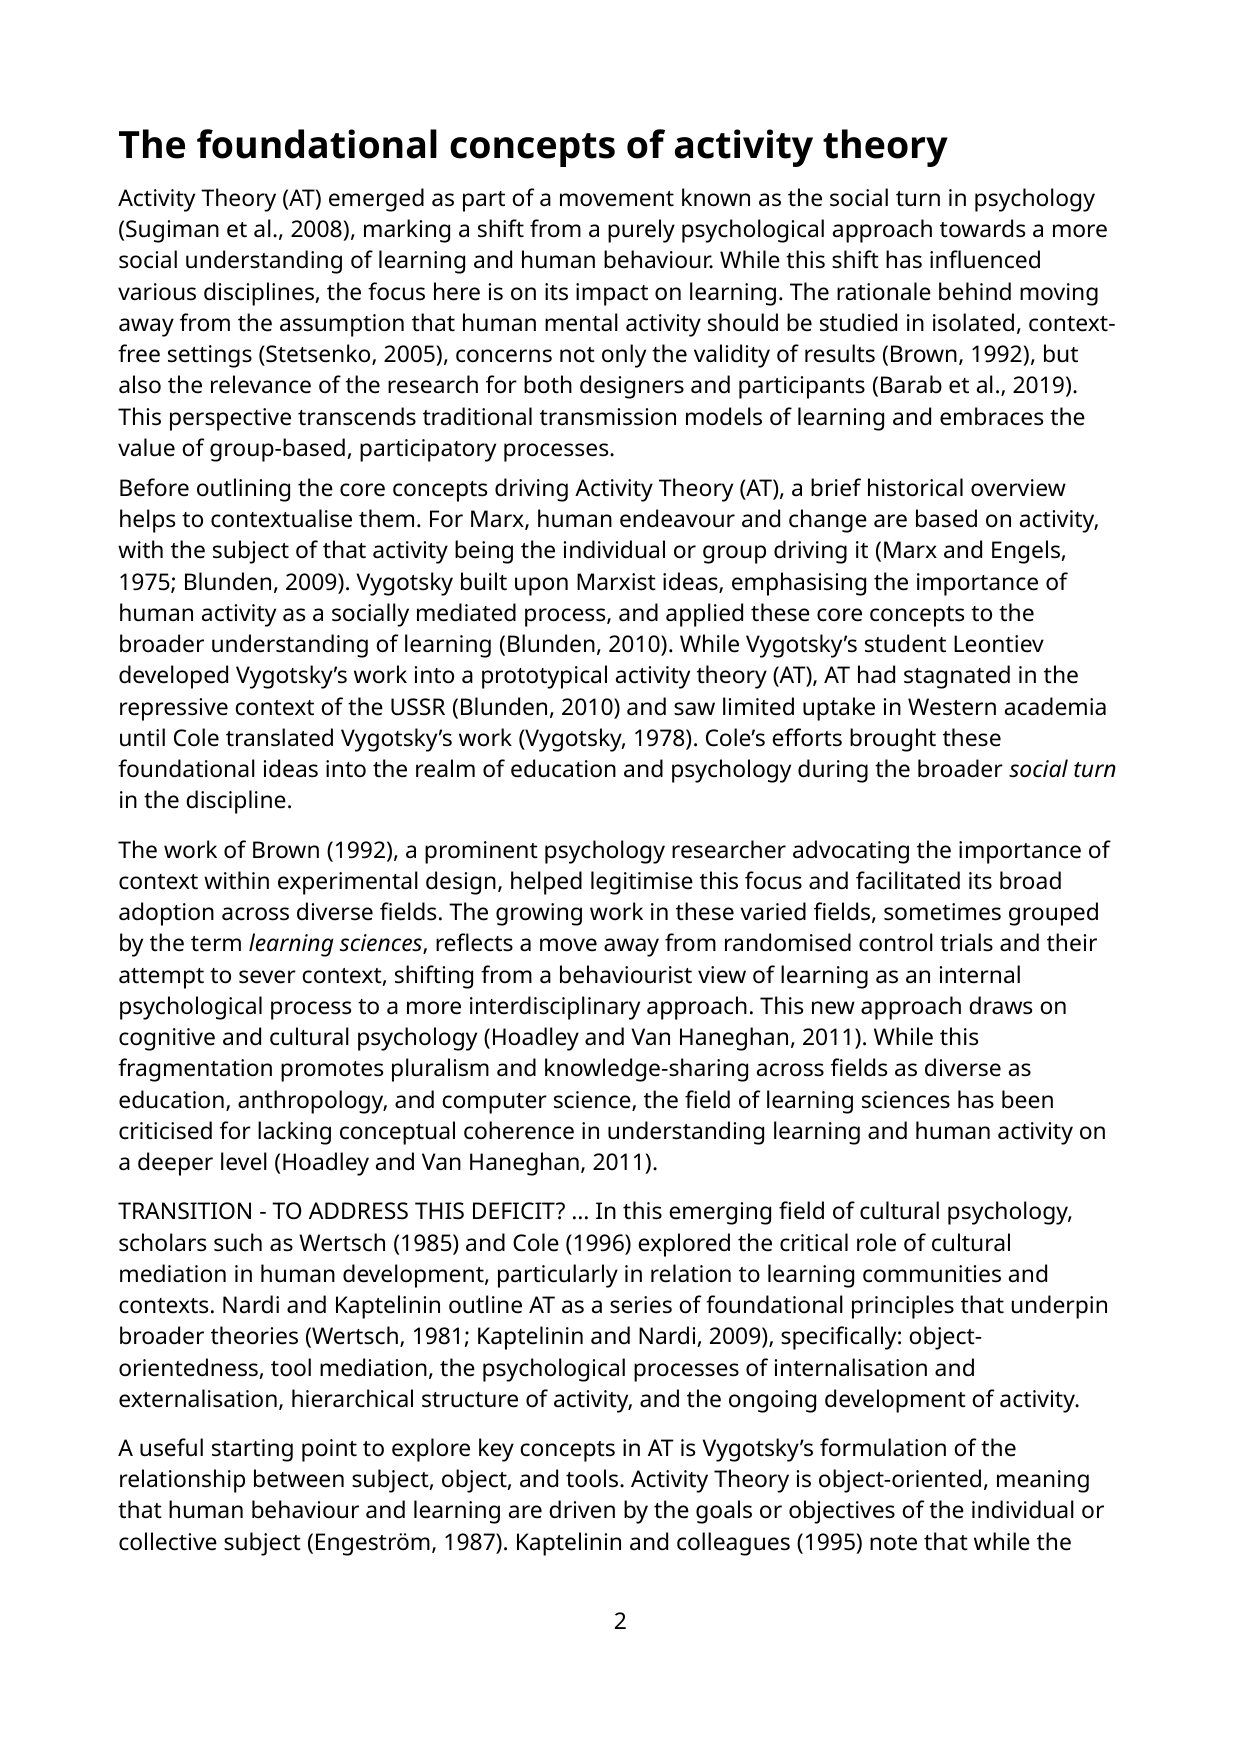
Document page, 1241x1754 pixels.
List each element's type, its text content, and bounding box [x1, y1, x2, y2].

text Activity Theory (AT) emerged as part of a movement known as the social turn in psychology (Sugiman et al., 2008), marking a shift from a purely psychological approach towards a more social understanding of learning and human behaviour. While this shift has influenced various disciplines, the focus here is on its impact on learning. The rationale behind moving away from the assumption that human mental activity should be studied in isolated, context-free settings (Stetsenko, 2005), concerns not only the validity of results (Brown, 1992), but also the relevance of the research for both designers and participants (Barab et al., 2019). This perspective transcends traditional transmission models of learning and embraces the value of group-based, participatory processes. [118, 182, 1122, 463]
text TRANSITION - TO ADDRESS THIS DEFICIT? … In this emerging field of cultural psychology, scholars such as Wertsch (1985) and Cole (1996) explored the critical role of cultural mediation in human development, particularly in relation to learning communities and contexts. Nardi and Kaptelinin outline AT as a series of foundational principles that underpin broader theories (Wertsch, 1981; Kaptelinin and Nardi, 2009), specifically: object-orientedness, tool mediation, the psychological processes of internalisation and externalisation, hierarchical structure of activity, and the ongoing development of activity. [118, 1195, 1122, 1414]
text The work of Brown (1992), a prominent psychology researcher advocating the importance of context within experimental design, helped legitimise this focus and facilitated its broad adoption across diverse fields. The growing work in these varied fields, sometimes grouped by the term learning sciences, reflects a move away from randomised control trials and their attempt to sever context, shifting from a behaviourist view of learning as an internal psychological process to a more interdisciplinary approach. This new approach draws on cognitive and cultural psychology (Hoadley and Van Haneghan, 2011). While this fragmentation promotes pluralism and knowledge-sharing across fields as diverse as education, anthropology, and computer science, the field of learning sciences has been criticised for lacking conceptual coherence in understanding learning and human activity on a deeper level (Hoadley and Van Haneghan, 2011). [118, 833, 1122, 1177]
subtitle The foundational concepts of activity theory [118, 118, 1122, 169]
text A useful starting point to explore key concepts in AT is Vygotsky’s formulation of the relationship between subject, object, and tools. Activity Theory is object-oriented, meaning that human behaviour and learning are driven by the goals or objectives of the individual or collective subject (Engeström, 1987). Kaptelinin and colleagues (1995) note that while the [118, 1432, 1122, 1557]
text Before outlining the core concepts driving Activity Theory (AT), a brief historical overview helps to contextualise them. For Marx, human endeavour and change are based on activity, with the subject of that activity being the individual or group driving it (Marx and Engels, 1975; Blunden, 2009). Vygotsky built upon Marxist ideas, emphasising the importance of human activity as a socially mediated process, and applied these core concepts to the broader understanding of learning (Blunden, 2010). While Vygotsky’s student Leontiev developed Vygotsky’s work into a prototypical activity theory (AT), AT had stagnated in the repressive context of the USSR (Blunden, 2010) and saw limited uptake in Western academia until Cole translated Vygotsky’s work (Vygotsky, 1978). Cole’s efforts brought these foundational ideas into the realm of education and psychology during the broader social turn in the discipline. [118, 472, 1122, 816]
